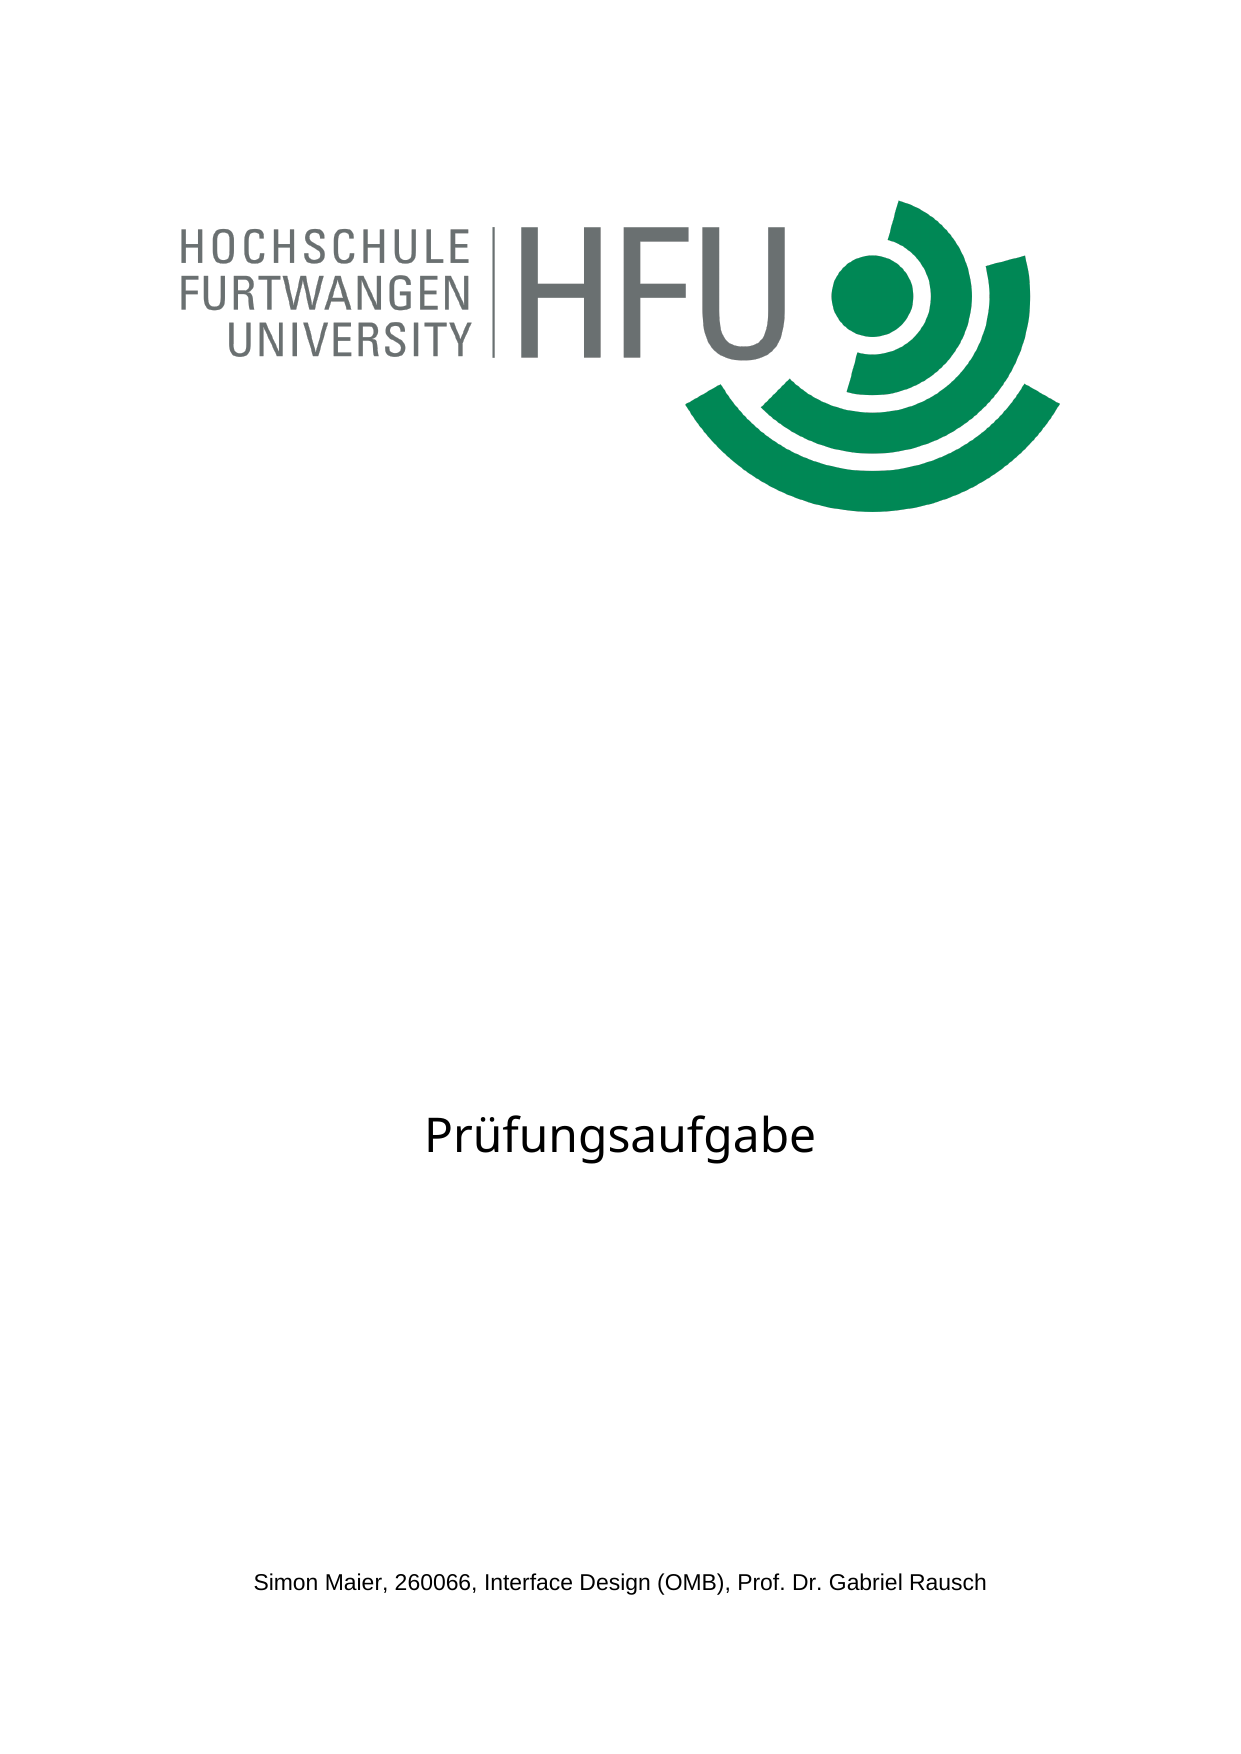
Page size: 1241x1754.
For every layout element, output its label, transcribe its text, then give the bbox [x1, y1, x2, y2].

picture [172, 191, 1069, 521]
text Simon Maier, 260066, Interface Design (OMB), Prof. Dr. Gabriel Rausch [150, 1569, 1090, 1595]
text Prüfungsaufgabe [150, 1101, 1090, 1166]
